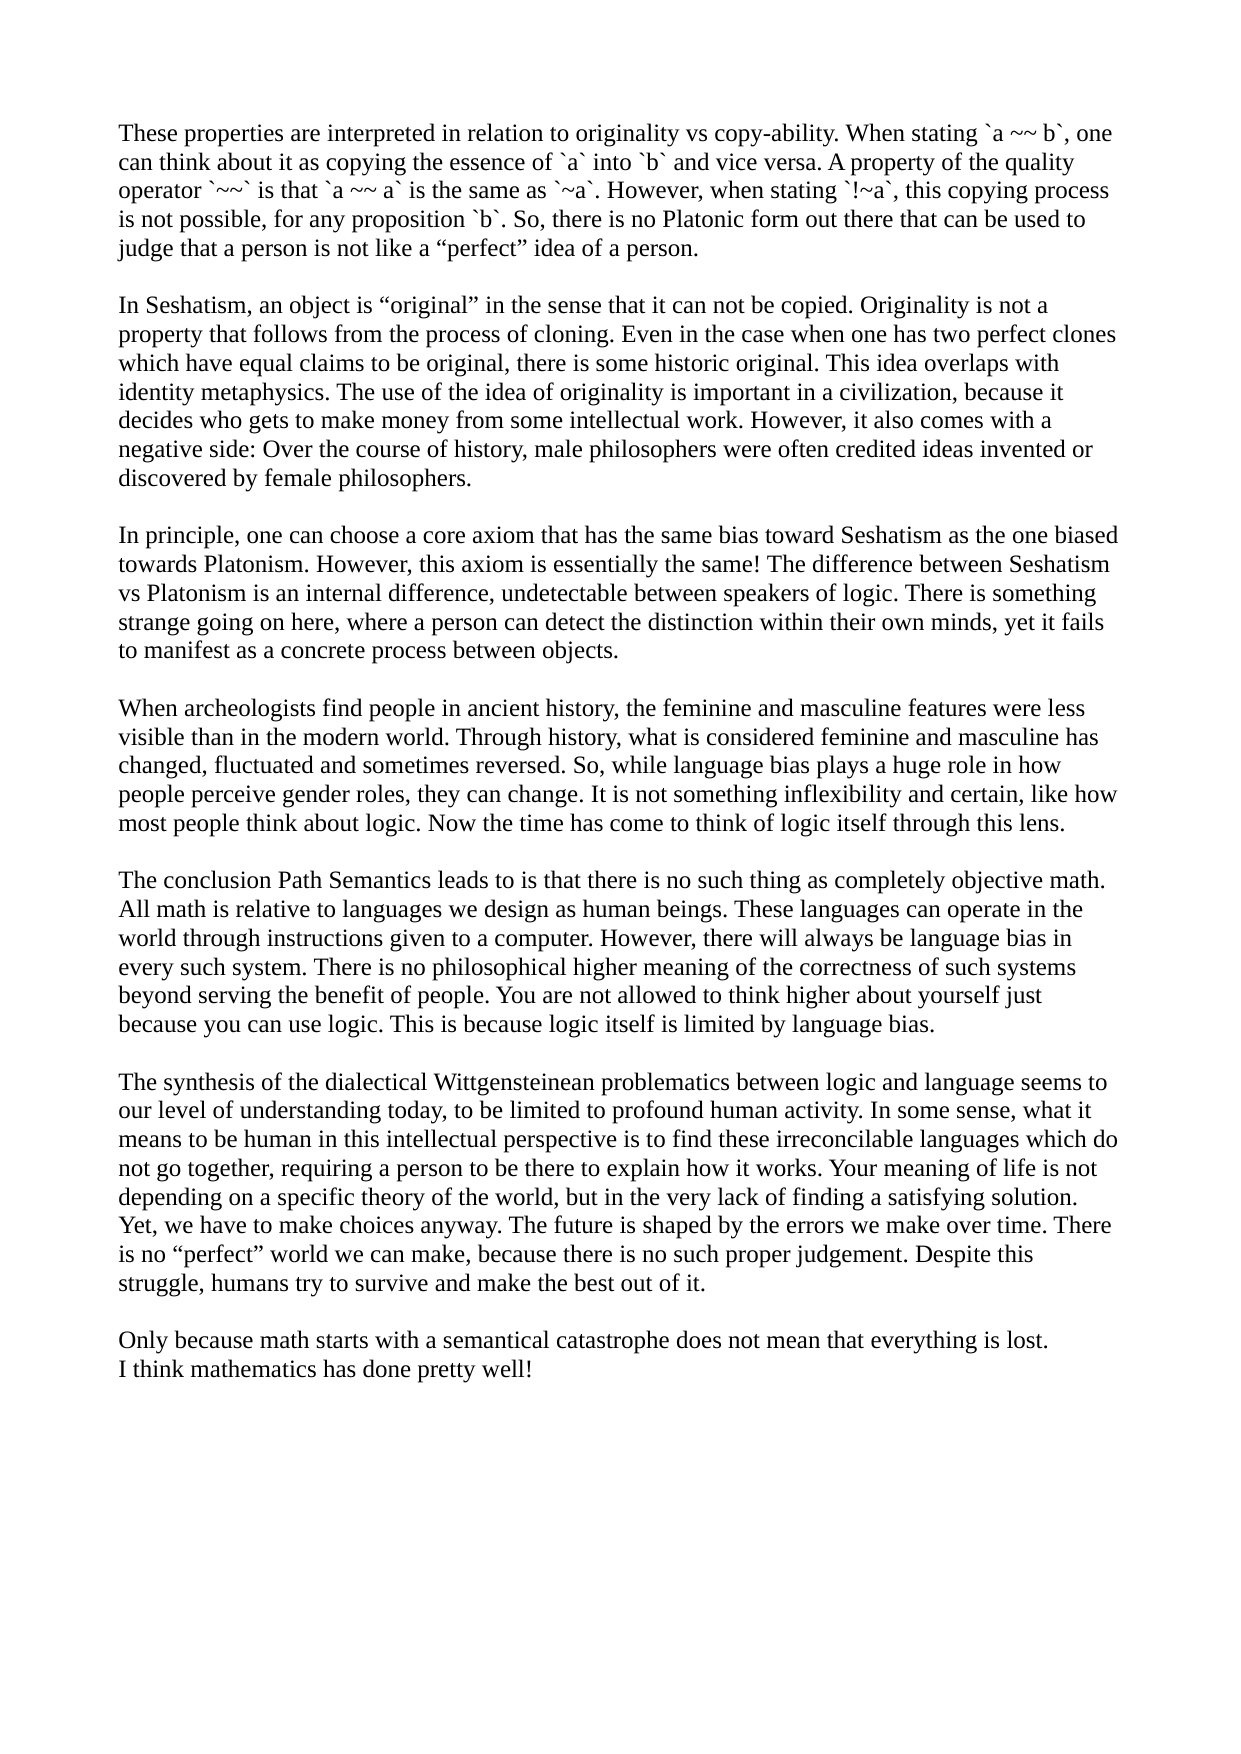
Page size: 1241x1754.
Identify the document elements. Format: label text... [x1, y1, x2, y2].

text When archeologists find people in ancient history, the feminine and masculine features were less visible than in the modern world. Through history, what is considered feminine and masculine has changed, fluctuated and sometimes reversed. So, while language bias plays a huge role in how people perceive gender roles, they can change. It is not something inflexibility and certain, like how most people think about logic. Now the time has come to think of logic itself through this lens. [118, 693, 1122, 837]
text In Seshatism, an object is “original” in the sense that it can not be copied. Originality is not a property that follows from the process of cloning. Even in the case when one has two perfect clones which have equal claims to be original, there is some historic original. This idea overlaps with identity metaphysics. The use of the idea of originality is important in a civilization, because it decides who gets to make money from some intellectual work. However, it also comes with a negative side: Over the course of history, male philosophers were often credited ideas invented or discovered by female philosophers. [118, 291, 1122, 492]
text These properties are interpreted in relation to originality vs copy-ability. When stating `a ~~ b`, one can think about it as copying the essence of `a` into `b` and vice versa. A property of the quality operator `~~` is that `a ~~ a` is the same as `~a`. However, when stating `!~a`, this copying process is not possible, for any proposition `b`. So, there is no Platonic form out there that can be used to judge that a person is not like a “perfect” idea of a person. [118, 118, 1122, 262]
text In principle, one can choose a core axiom that has the same bias toward Seshatism as the one biased towards Platonism. However, this axiom is essentially the same! The difference between Seshatism vs Platonism is an internal difference, undetectable between speakers of logic. There is something strange going on here, where a person can detect the distinction within their own minds, yet it fails to manifest as a concrete process between objects. [118, 521, 1122, 664]
text I think mathematics has done pretty well! [118, 1354, 1122, 1383]
text Only because math starts with a semantical catastrophe does not mean that everything is lost. [118, 1326, 1122, 1354]
text The synthesis of the dialectical Wittgensteinean problematics between logic and language seems to our level of understanding today, to be limited to profound human activity. In some sense, what it means to be human in this intellectual perspective is to find these irreconcilable languages which do not go together, requiring a person to be there to explain how it works. Your meaning of life is not depending on a specific theory of the world, but in the very lack of finding a satisfying solution. Yet, we have to make choices anyway. The future is shaped by the errors we make over time. There is no “perfect” world we can make, because there is no such proper judgement. Despite this struggle, humans try to survive and make the best out of it. [118, 1067, 1122, 1297]
text The conclusion Path Semantics leads to is that there is no such thing as completely objective math. [118, 866, 1122, 894]
text All math is relative to languages we design as human beings. These languages can operate in the world through instructions given to a computer. However, there will always be language bias in every such system. There is no philosophical higher meaning of the correctness of such systems beyond serving the benefit of people. You are not allowed to think higher about yourself just because you can use logic. This is because logic itself is limited by language bias. [118, 894, 1122, 1038]
